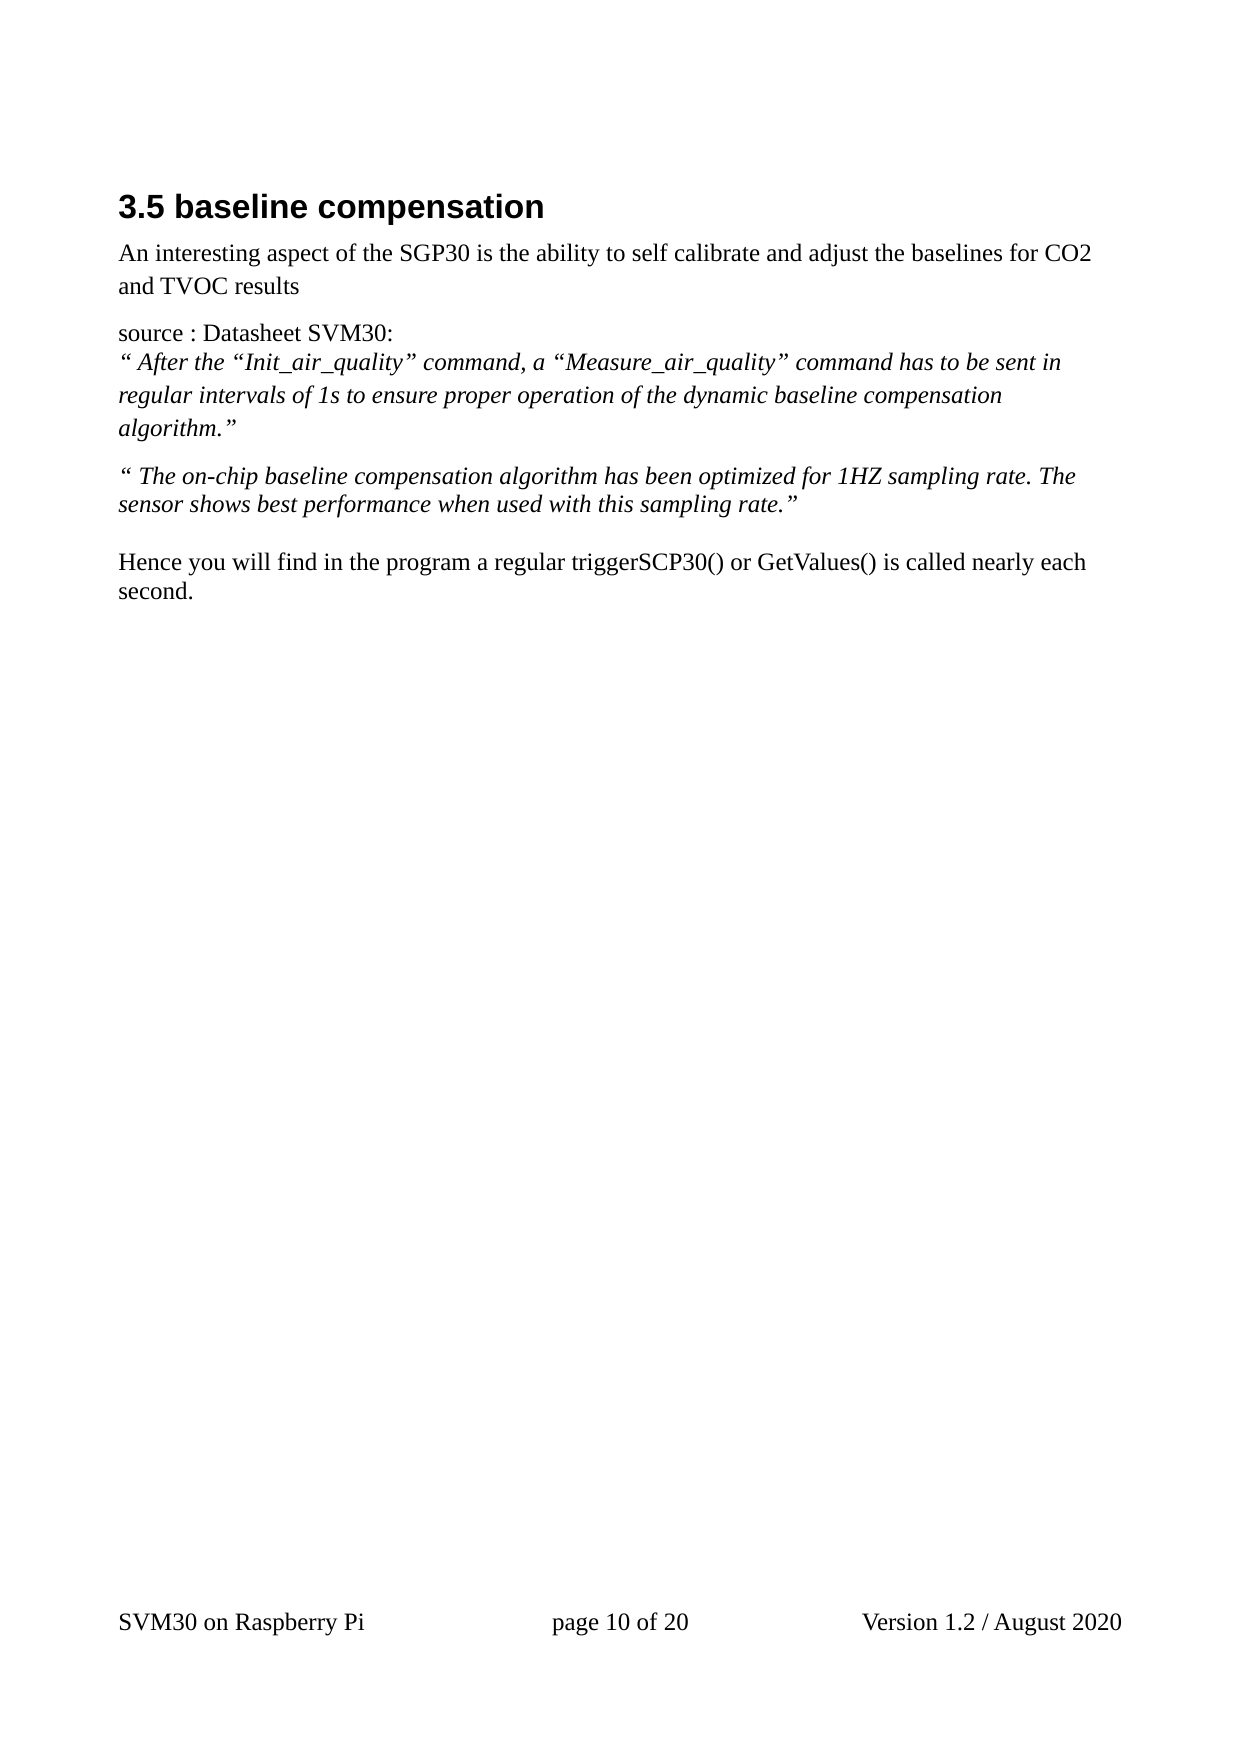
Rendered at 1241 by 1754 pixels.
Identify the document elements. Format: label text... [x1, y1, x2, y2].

text An interesting aspect of the SGP30 is the ability to self calibrate and adjust the baselines for CO2 and TVOC results [118, 238, 1122, 299]
subtitle 3.5 baseline compensation [118, 187, 1122, 225]
text “ After the “Init_air_quality” command, a “Measure_air_quality” command has to be sent in regular intervals of 1s to ensure proper operation of the dynamic baseline compensation algorithm.” [118, 347, 1122, 442]
text “ The on-chip baseline compensation algorithm has been optimized for 1HZ sampling rate. The sensor shows best performance when used with this sampling rate.” [118, 461, 1122, 518]
text Hence you will find in the program a regular triggerSCP30() or GetValues() is called nearly each second. [118, 547, 1122, 604]
text source : Datasheet SVM30: [118, 318, 1122, 347]
